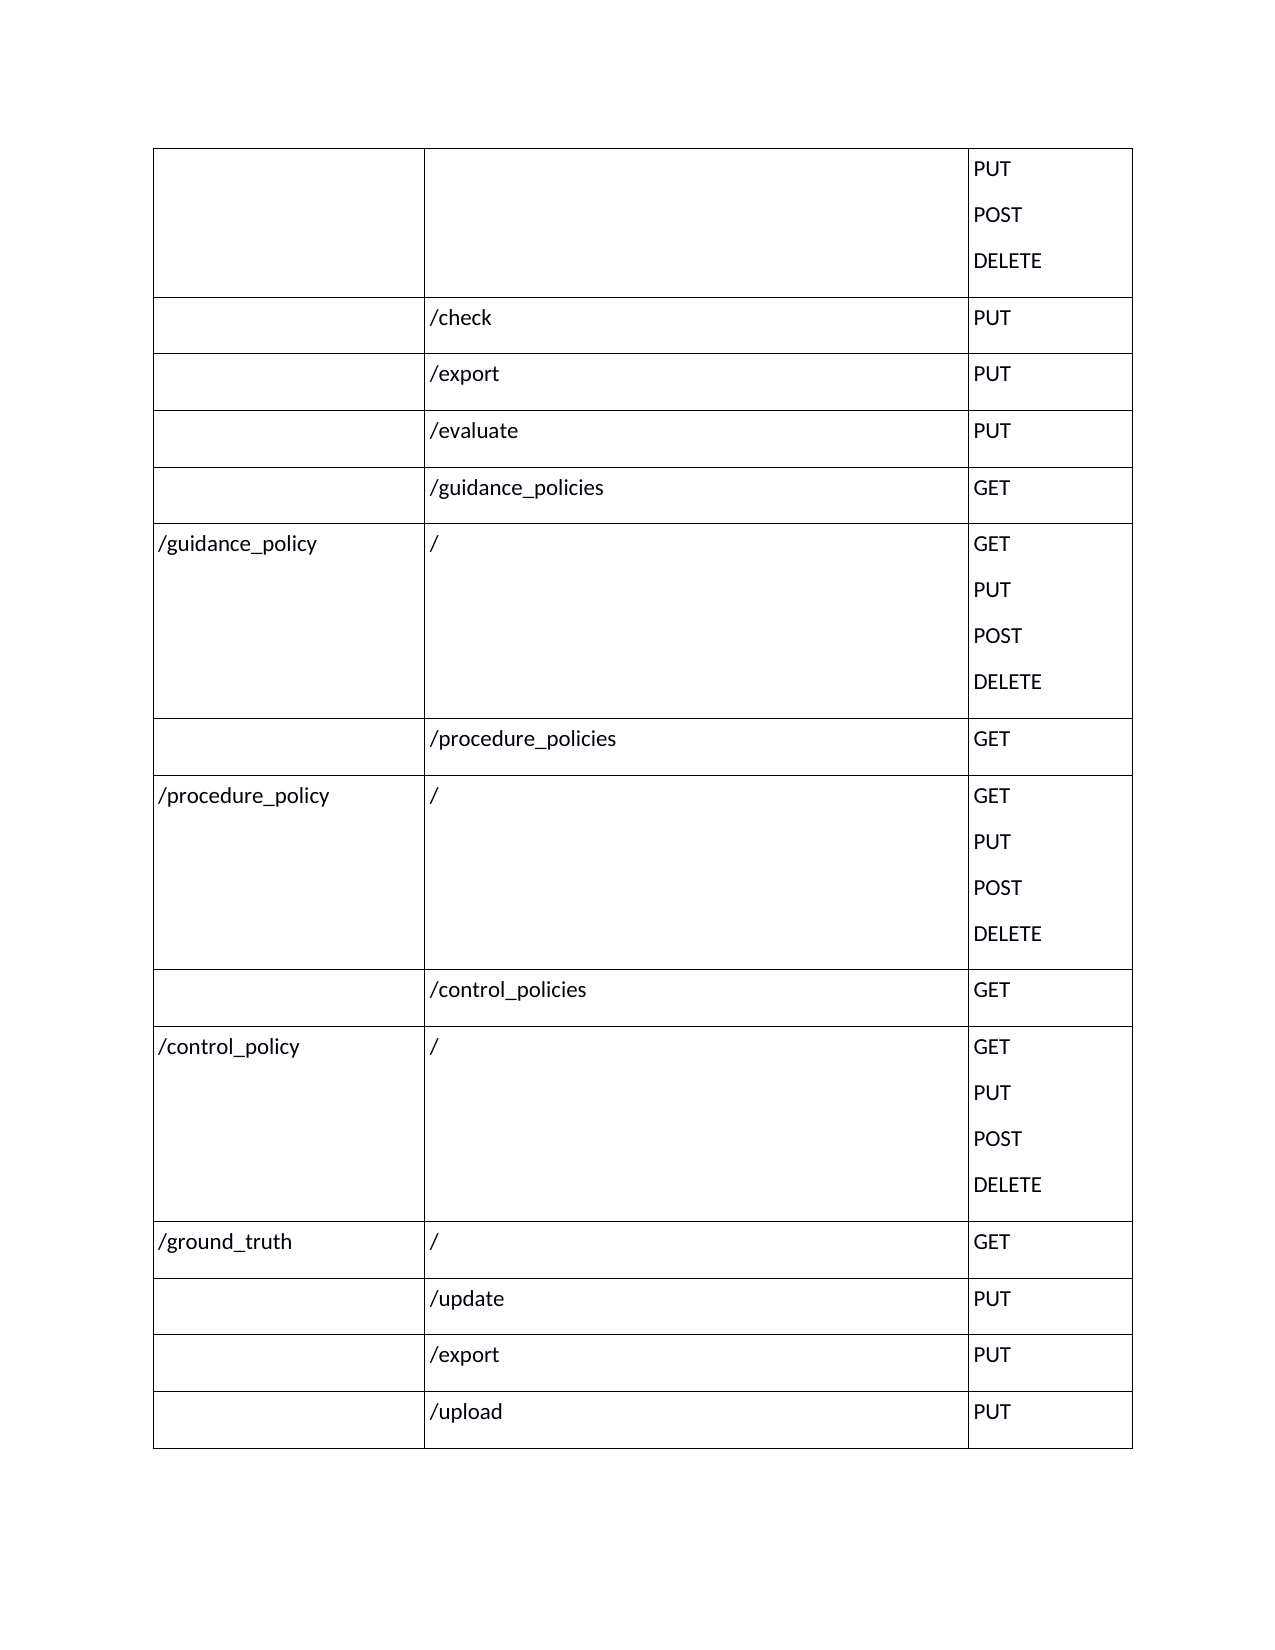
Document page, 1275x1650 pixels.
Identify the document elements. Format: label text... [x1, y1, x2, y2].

table_cell /upload [425, 1392, 968, 1447]
table_cell PUT [969, 1392, 1132, 1447]
table_cell GET [969, 1222, 1132, 1277]
table_cell / [425, 1222, 968, 1277]
table_cell / [425, 524, 968, 718]
table_cell /control_policy [154, 1027, 424, 1221]
table_cell GET [969, 468, 1132, 523]
table_cell /control_policies [425, 970, 968, 1026]
table_cell [154, 1335, 424, 1391]
table_cell /procedure_policies [425, 719, 968, 774]
table_cell GET PUT POST DELETE [969, 1027, 1132, 1221]
table_cell [154, 468, 424, 523]
table_cell / [425, 776, 968, 969]
table_cell PUT [969, 1279, 1132, 1334]
table_cell PUT POST DELETE [969, 149, 1132, 296]
table_cell [154, 970, 424, 1026]
table_cell PUT [969, 298, 1132, 353]
table_cell /ground_truth [154, 1222, 424, 1277]
table_cell [154, 411, 424, 466]
table_cell [154, 1392, 424, 1447]
table_cell /export [425, 354, 968, 410]
table_cell /guidance_policy [154, 524, 424, 718]
table_cell [154, 719, 424, 774]
table_cell [154, 298, 424, 353]
table_cell PUT [969, 354, 1132, 410]
table_cell /evaluate [425, 411, 968, 466]
table_cell [154, 149, 424, 296]
table_cell GET [969, 719, 1132, 774]
table_cell [154, 354, 424, 410]
table_cell PUT [969, 1335, 1132, 1391]
table_cell PUT [969, 411, 1132, 466]
table_cell GET PUT POST DELETE [969, 776, 1132, 969]
table_cell /check [425, 298, 968, 353]
table_cell /guidance_policies [425, 468, 968, 523]
table_cell /procedure_policy [154, 776, 424, 969]
table_cell [154, 1279, 424, 1334]
table_cell /export [425, 1335, 968, 1391]
table_cell / [425, 1027, 968, 1221]
table_cell [425, 149, 968, 296]
table_cell GET PUT POST DELETE [969, 524, 1132, 718]
table_cell GET [969, 970, 1132, 1026]
table_cell /update [425, 1279, 968, 1334]
